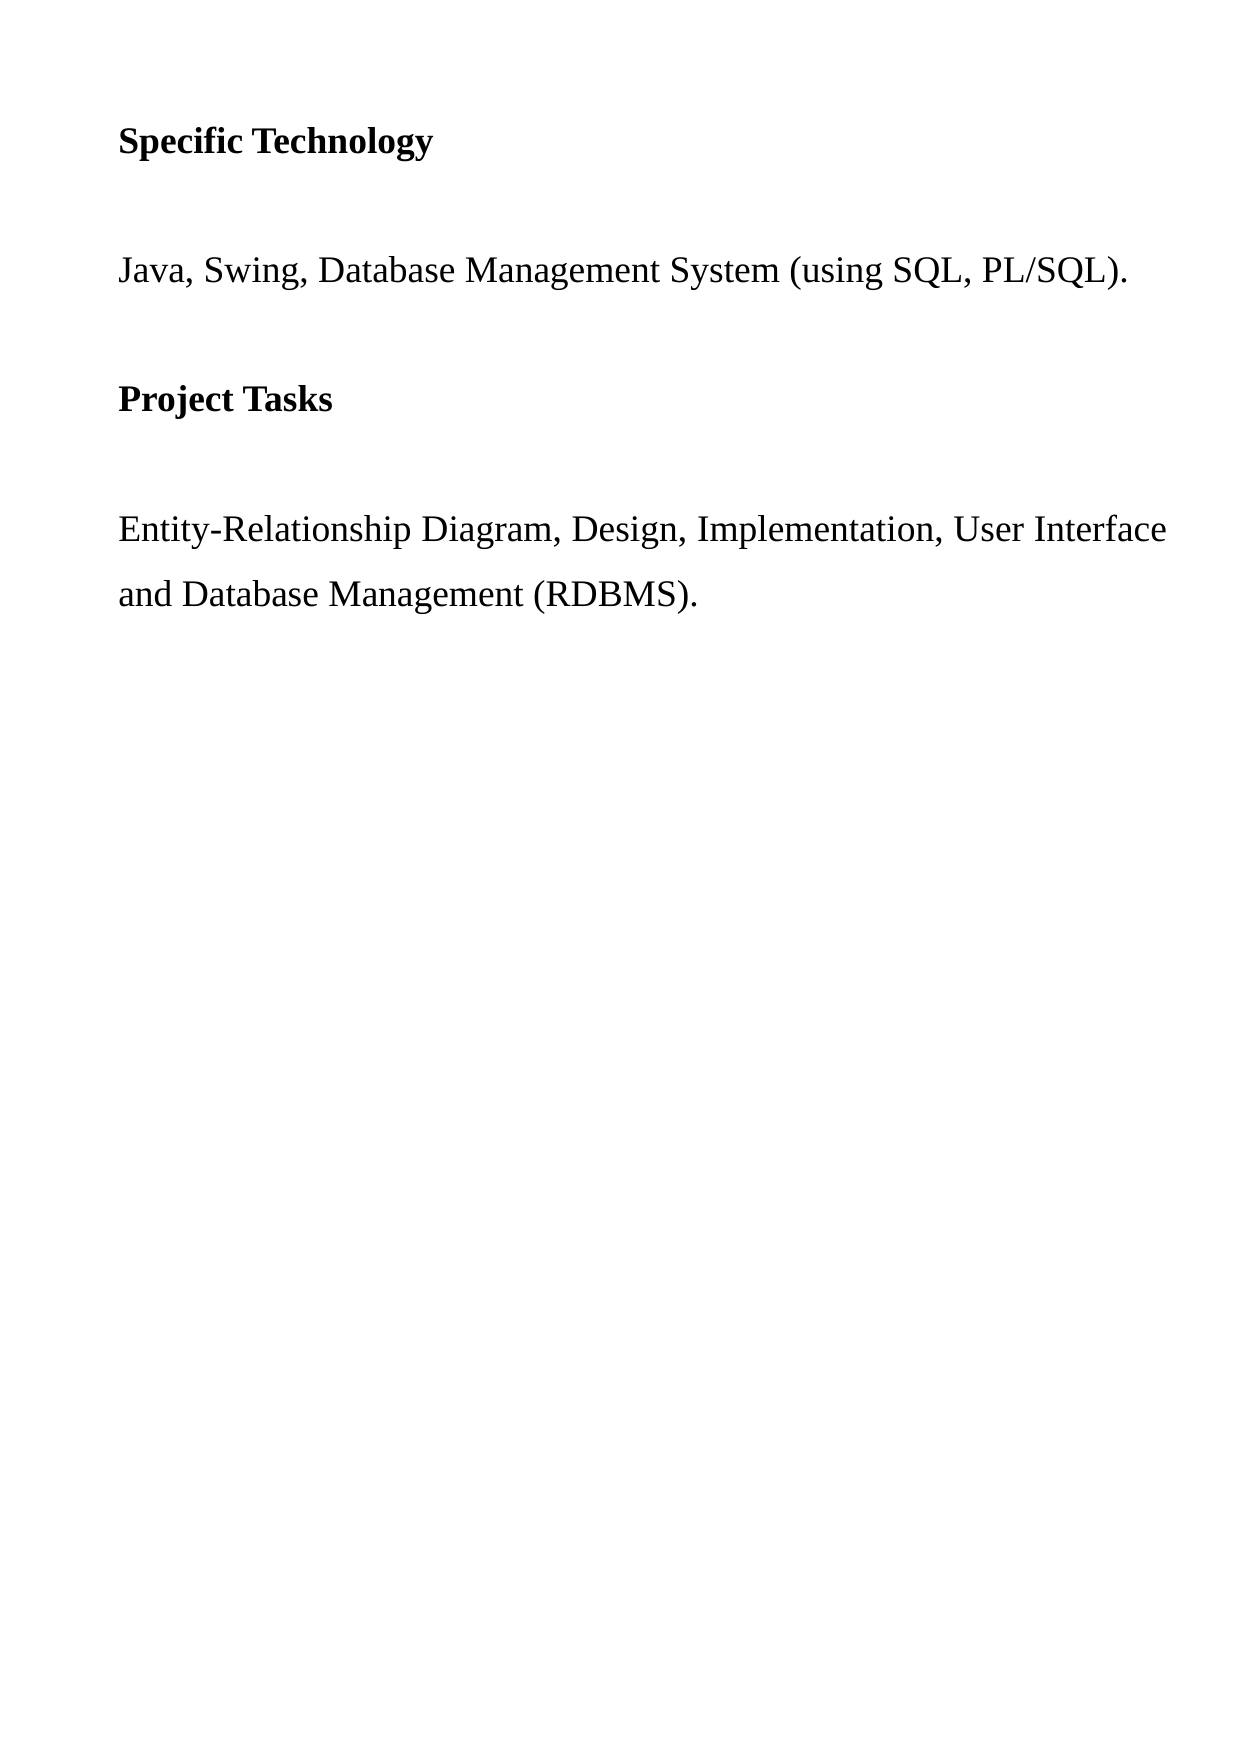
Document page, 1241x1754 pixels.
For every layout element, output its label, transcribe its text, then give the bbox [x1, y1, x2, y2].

text Java, Swing, Database Management System (using SQL, PL/SQL). [118, 247, 1168, 291]
text Specific Technology [118, 118, 1168, 161]
text Project Tasks [118, 377, 1168, 420]
text Entity-Relationship Diagram, Design, Implementation, User Interface and Database Management (RDBMS). [118, 506, 1168, 614]
